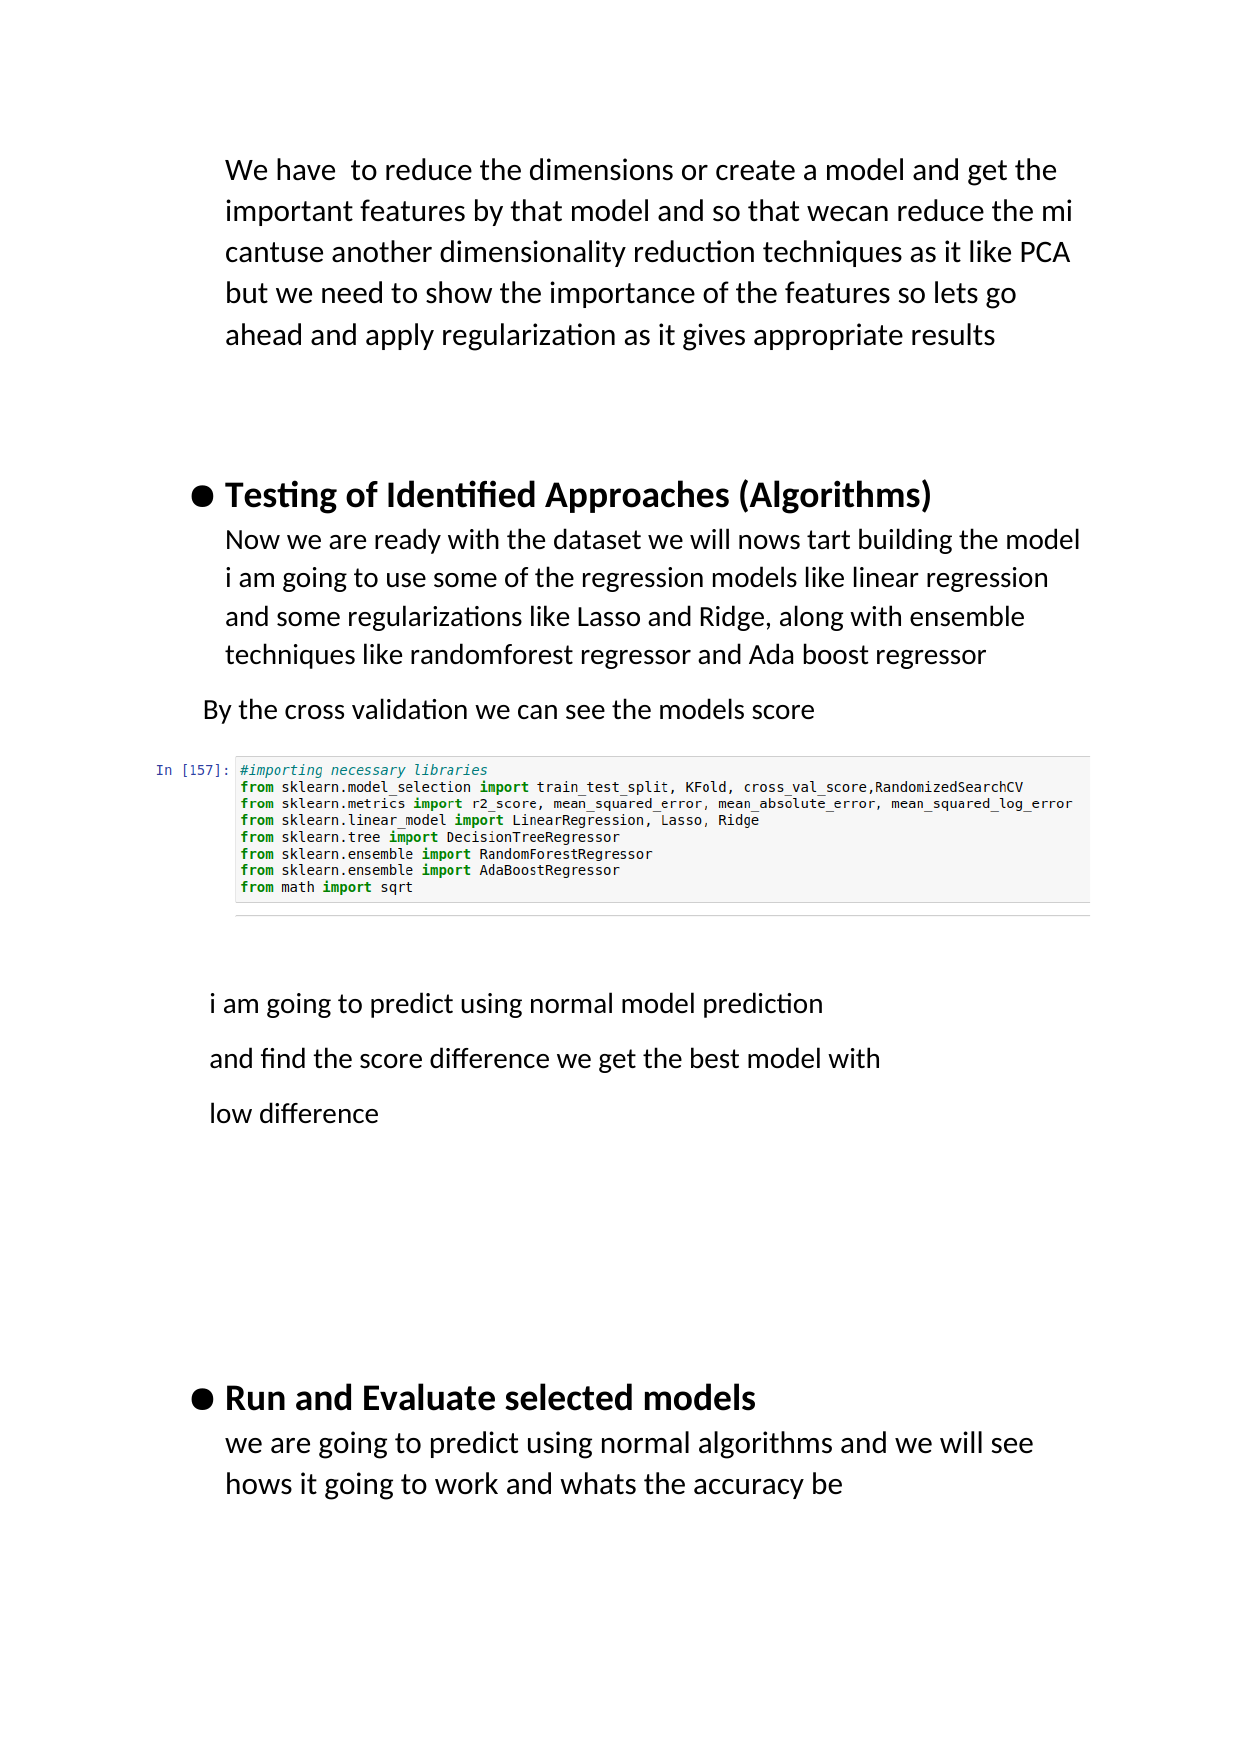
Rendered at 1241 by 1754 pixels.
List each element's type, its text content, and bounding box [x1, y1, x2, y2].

text By the cross validation we can see the models score [150, 691, 1090, 727]
text low difference [150, 1096, 1090, 1131]
list Now we are ready with the dataset we will nows tart building the model i am going to use some of the regression models like linear regression and some regularizations like Lasso and Ridge, along with ensemble techniques like randomforest regressor and Ada boost regressor [187, 521, 1090, 672]
picture [150, 746, 1091, 917]
list we are going to predict using normal algorithms and we will see hows it going to work and whats the accuracy be [225, 1423, 1090, 1502]
text and find the score difference we get the best model with [150, 1040, 1090, 1076]
list Run and Evaluate selected models [187, 1374, 1090, 1419]
list Testing of Identified Approaches (Algorithms) [187, 471, 1090, 517]
text We have to reduce the dimensions or create a model and get the important features by that model and so that wecan reduce the mi cantuse another dimensionality reduction techniques as it like PCA but we need to show the importance of the features so lets go ahead and apply regularization as it gives appropriate results [225, 150, 1090, 353]
text i am going to predict using normal model prediction [150, 985, 1090, 1021]
